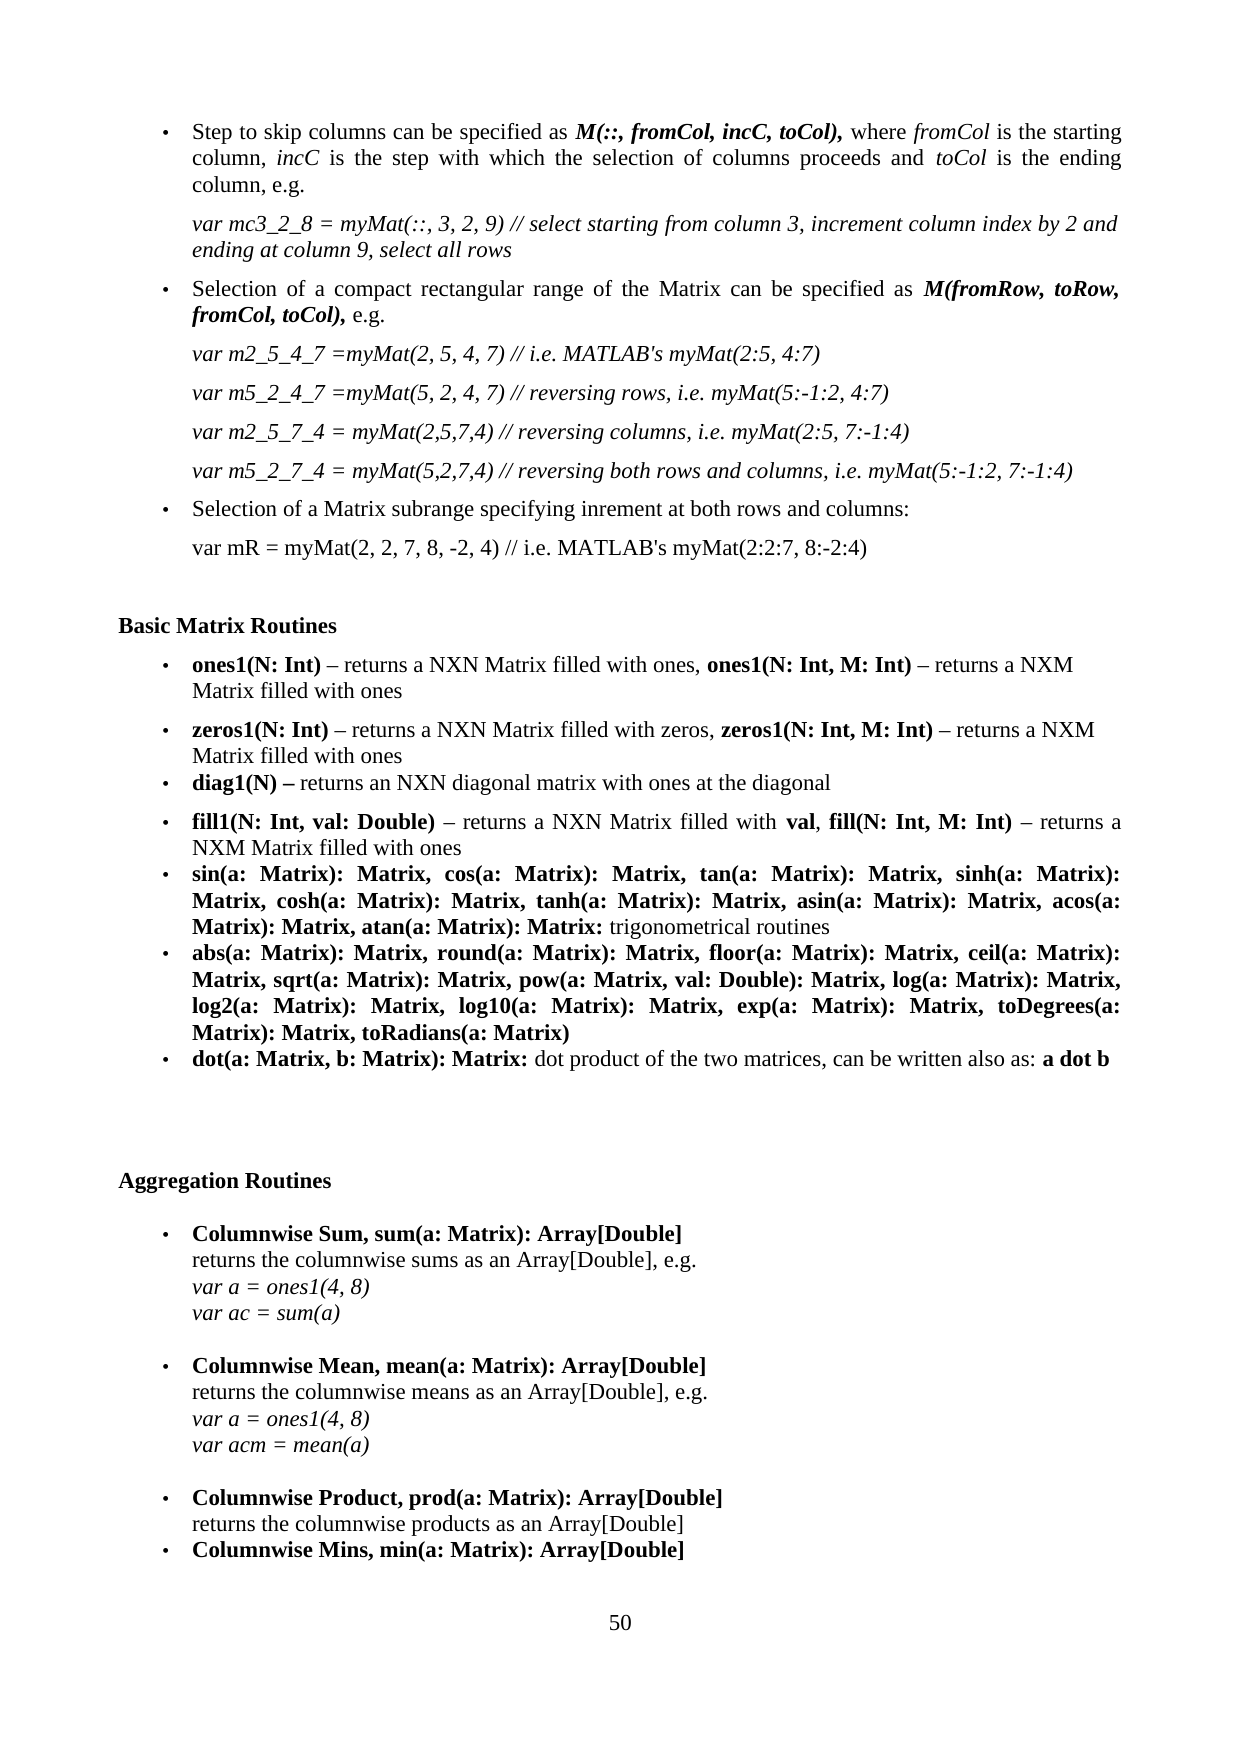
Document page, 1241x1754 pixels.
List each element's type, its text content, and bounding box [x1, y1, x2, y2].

list returns the columnwise sums as an Array[Double], e.g. [162, 1247, 1122, 1273]
list var m2_5_4_7 =myMat(2, 5, 4, 7) // i.e. MATLAB's myMat(2:5, 4:7) [162, 340, 1122, 366]
list Columnwise Mins, min(a: Matrix): Array[Double] [162, 1536, 1122, 1563]
list Selection of a compact rectangular range of the Matrix can be specified as M(fromRow, toRow, fromCol, toCol), e.g. [162, 275, 1122, 328]
list var m5_2_7_4 = myMat(5,2,7,4) // reversing both rows and columns, i.e. myMat(5:-1:2, 7:-1:4) [162, 457, 1122, 483]
list ones1(N: Int) – returns a NXN Matrix filled with ones, ones1(N: Int, M: Int) – returns a NXM Matrix filled with ones [162, 651, 1122, 704]
list var acm = mean(a) [162, 1431, 1122, 1457]
list var ac = sum(a) [162, 1299, 1122, 1326]
list var mc3_2_8 = myMat(::, 3, 2, 9) // select starting from column 3, increment column index by 2 and ending at column 9, select all rows [162, 210, 1122, 262]
list var a = ones1(4, 8) [162, 1273, 1122, 1299]
list returns the columnwise means as an Array[Double], e.g. [162, 1378, 1122, 1405]
list Columnwise Product, prod(a: Matrix): Array[Double] [162, 1484, 1122, 1510]
list var mR = myMat(2, 2, 7, 8, -2, 4) // i.e. MATLAB's myMat(2:2:7, 8:-2:4) [162, 534, 1122, 561]
text Aggregation Routines [118, 1167, 1122, 1194]
list sin(a: Matrix): Matrix, cos(a: Matrix): Matrix, tan(a: Matrix): Matrix, sinh(a: Matrix): Matrix, cosh(a: Matrix): Matrix, tanh(a: Matrix): Matrix, asin(a: Matrix): Matrix, acos(a: Matrix): Matrix, atan(a: Matrix): Matrix: trigonometrical routines [162, 860, 1122, 939]
list Selection of a Matrix subrange specifying inrement at both rows and columns: [162, 496, 1122, 522]
list diag1(N) – returns an NXN diagonal matrix with ones at the diagonal [162, 769, 1122, 795]
list dot(a: Matrix, b: Matrix): Matrix: dot product of the two matrices, can be written also as: a dot b [162, 1045, 1122, 1071]
list fill1(N: Int, val: Double) – returns a NXN Matrix filled with val, fill(N: Int, M: Int) – returns a NXM Matrix filled with ones [162, 808, 1122, 860]
list var m2_5_7_4 = myMat(2,5,7,4) // reversing columns, i.e. myMat(2:5, 7:-1:4) [162, 418, 1122, 444]
list var m5_2_4_7 =myMat(5, 2, 4, 7) // reversing rows, i.e. myMat(5:-1:2, 4:7) [162, 379, 1122, 405]
list returns the columnwise products as an Array[Double] [162, 1510, 1122, 1536]
list Step to skip columns can be specified as M(::, fromCol, incC, toCol), where fromCol is the starting column, incC is the step with which the selection of columns proceeds and toCol is the ending column, e.g. [162, 118, 1122, 197]
list var a = ones1(4, 8) [162, 1405, 1122, 1431]
list Columnwise Sum, sum(a: Matrix): Array[Double] [162, 1220, 1122, 1247]
text Basic Matrix Routines [118, 612, 1122, 638]
list Columnwise Mean, mean(a: Matrix): Array[Double] [162, 1352, 1122, 1378]
list zeros1(N: Int) – returns a NXN Matrix filled with zeros, zeros1(N: Int, M: Int) – returns a NXM Matrix filled with ones [162, 716, 1122, 769]
list abs(a: Matrix): Matrix, round(a: Matrix): Matrix, floor(a: Matrix): Matrix, ceil(a: Matrix): Matrix, sqrt(a: Matrix): Matrix, pow(a: Matrix, val: Double): Matrix, log(a: Matrix): Matrix, log2(a: Matrix): Matrix, log10(a: Matrix): Matrix, exp(a: Matrix): Matrix, toDegrees(a: Matrix): Matrix, toRadians(a: Matrix) [162, 939, 1122, 1045]
